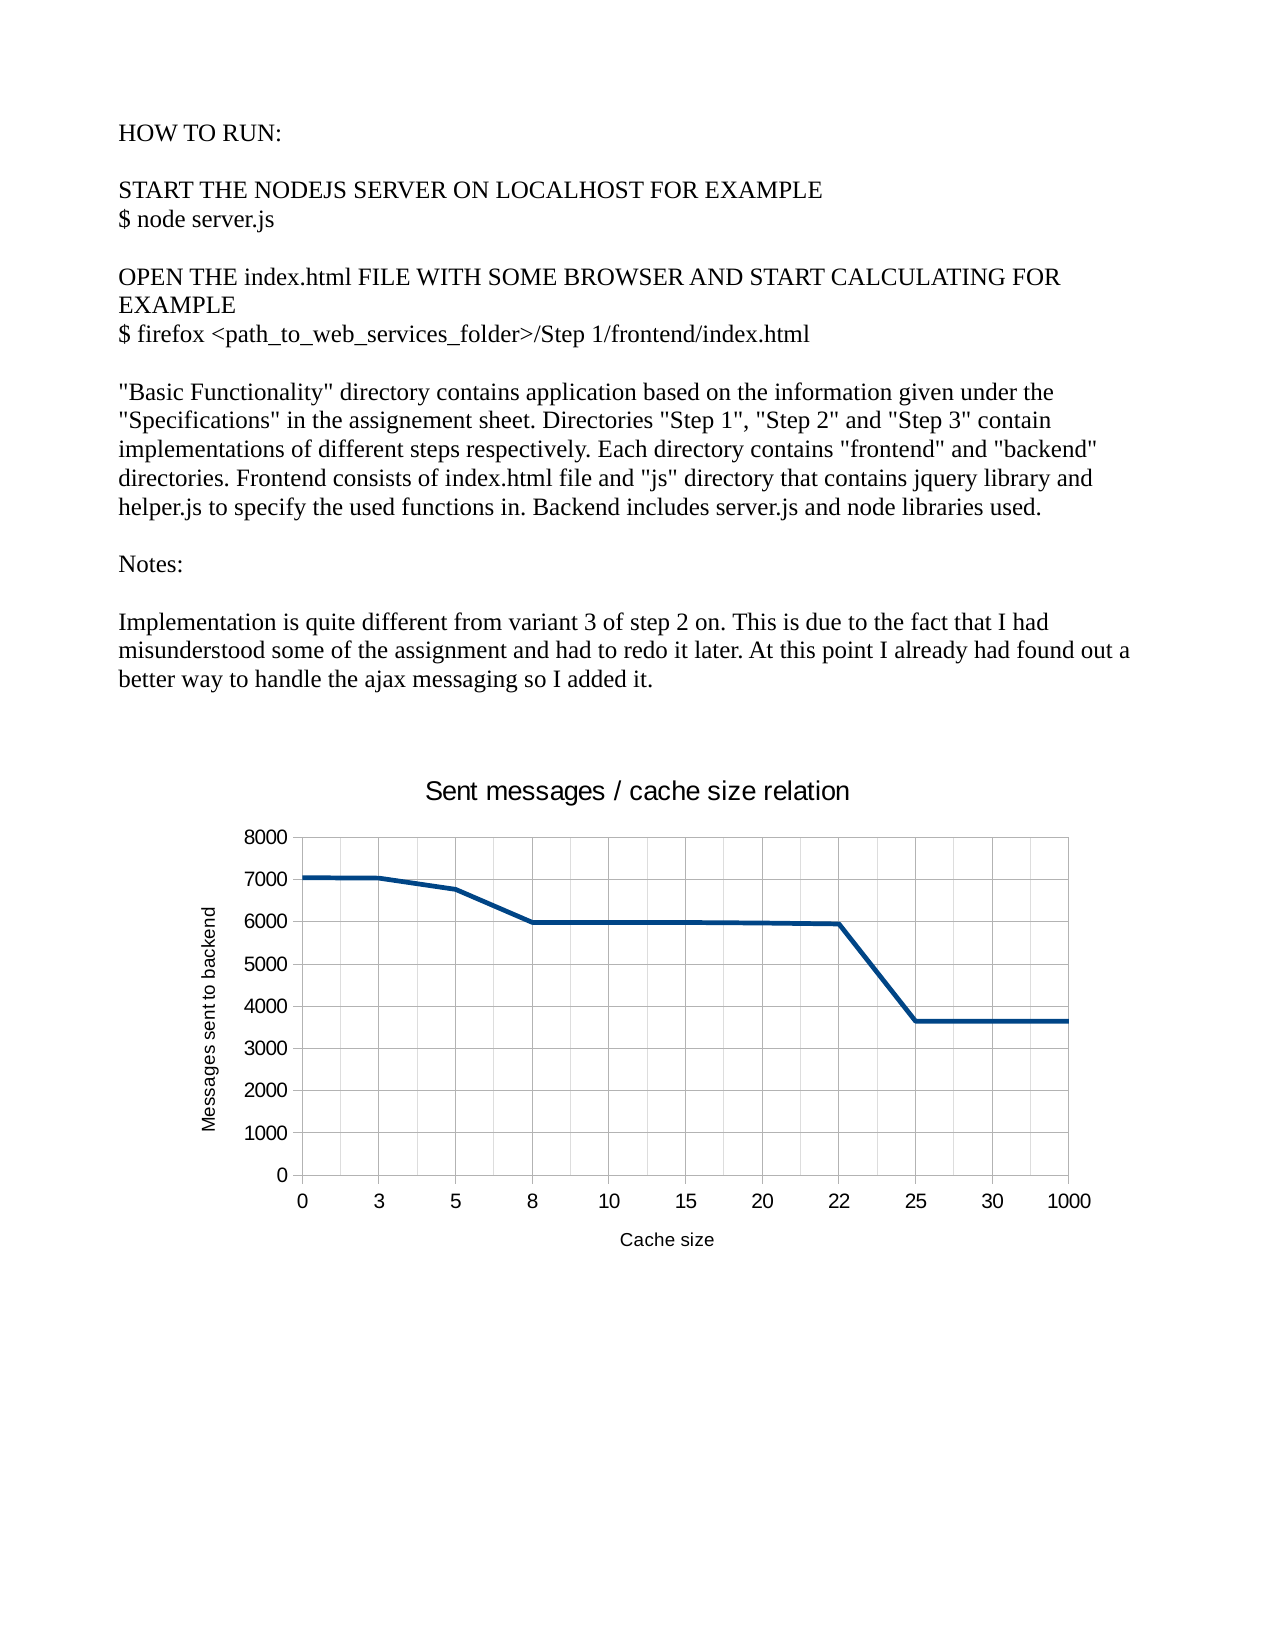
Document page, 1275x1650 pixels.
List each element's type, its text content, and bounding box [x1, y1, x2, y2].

text HOW TO RUN: [118, 118, 1157, 147]
text "Basic Functionality" directory contains application based on the information given under the "Specifications" in the assignement sheet. Directories "Step 1", "Step 2" and "Step 3" contain implementations of different steps respectively. Each directory contains "frontend" and "backend" directories. Frontend consists of index.html file and "js" directory that contains jquery library and helper.js to specify the used functions in. Backend includes server.js and node libraries used. [118, 377, 1157, 521]
text Notes: [118, 549, 1157, 578]
text $ firefox <path_to_web_services_folder>/Step 1/frontend/index.html [118, 319, 1157, 348]
text OPEN THE index.html FILE WITH SOME BROWSER AND START CALCULATING FOR EXAMPLE [118, 262, 1157, 319]
text START THE NODEJS SERVER ON LOCALHOST FOR EXAMPLE [118, 176, 1157, 204]
text $ node server.js [118, 204, 1157, 233]
text Implementation is quite different from variant 3 of step 2 on. This is due to the fact that I had misunderstood some of the assignment and had to redo it later. At this point I already had found out a better way to handle the ajax messaging so I added it. [118, 607, 1157, 693]
